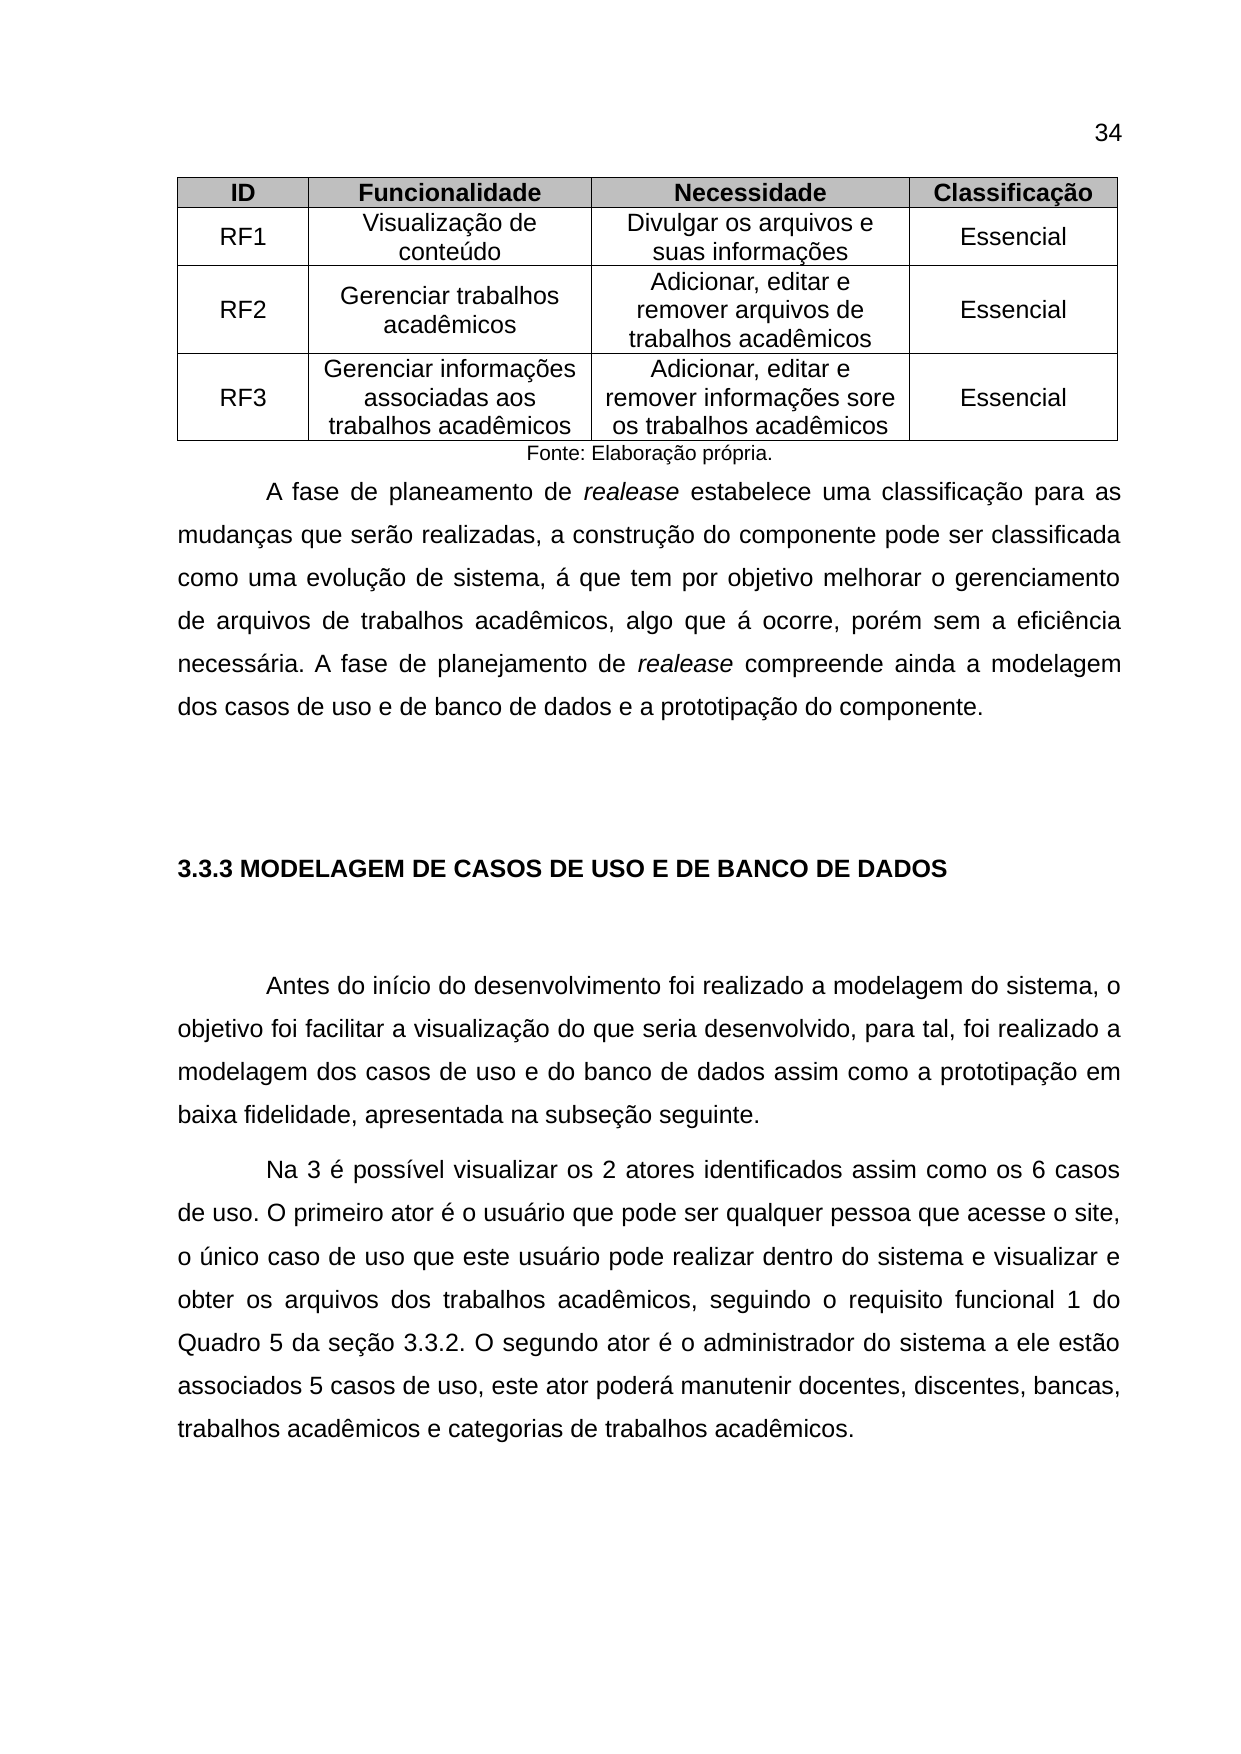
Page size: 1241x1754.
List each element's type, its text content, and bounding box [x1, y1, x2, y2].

table_cell Gerenciar informações associadas aos trabalhos acadêmicos [309, 354, 591, 440]
text 3.3.3 Modelagem de casos de uso e de banco de dados [177, 854, 1122, 882]
table_cell RF2 [178, 266, 308, 353]
text A fase de planeamento de realease estabelece uma classificação para as mudanças que serão realizadas, a construção do componente pode ser classificada como uma evolução de sistema, á que tem por objetivo melhorar o gerenciamento de arquivos de trabalhos acadêmicos, algo que á ocorre, porém sem a eficiência necessária. A fase de planejamento de realease compreende ainda a modelagem dos casos de uso e de banco de dados e a prototipação do componente. [177, 477, 1122, 721]
table_cell Essencial [910, 208, 1117, 265]
table_cell Divulgar os arquivos e suas informações [592, 208, 909, 265]
table_cell RF3 [178, 354, 308, 440]
table_cell Adicionar, editar e remover arquivos de trabalhos acadêmicos [592, 266, 909, 353]
table_cell Visualização de conteúdo [309, 208, 591, 265]
text Fonte: Elaboração própria. [177, 441, 1122, 465]
table_header Funcionalidade [309, 178, 591, 207]
table_header Necessidade [592, 178, 909, 207]
table_cell Essencial [910, 266, 1117, 353]
table_header Classificação [910, 178, 1117, 207]
table_cell Adicionar, editar e remover informações sore os trabalhos acadêmicos [592, 354, 909, 440]
table_cell Essencial [910, 354, 1117, 440]
table_cell Gerenciar trabalhos acadêmicos [309, 266, 591, 353]
table_header ID [178, 178, 308, 207]
table_cell RF1 [178, 208, 308, 265]
text Na Figura 3 é possível visualizar os 2 atores identificados assim como os 6 casos de uso. O primeiro ator é o usuário que pode ser qualquer pessoa que acesse o site, o único caso de uso que este usuário pode realizar dentro do sistema e visualizar e obter os arquivos dos trabalhos acadêmicos, seguindo o requisito funcional 1 do Quadro 5 da seção 3.3.2. O segundo ator é o administrador do sistema a ele estão associados 5 casos de uso, este ator poderá manutenir docentes, discentes, bancas, trabalhos acadêmicos e categorias de trabalhos acadêmicos. [177, 1155, 1122, 1443]
text Antes do início do desenvolvimento foi realizado a modelagem do sistema, o objetivo foi facilitar a visualização do que seria desenvolvido, para tal, foi realizado a modelagem dos casos de uso e do banco de dados assim como a prototipação em baixa fidelidade, apresentada na subseção seguinte. [177, 971, 1122, 1129]
